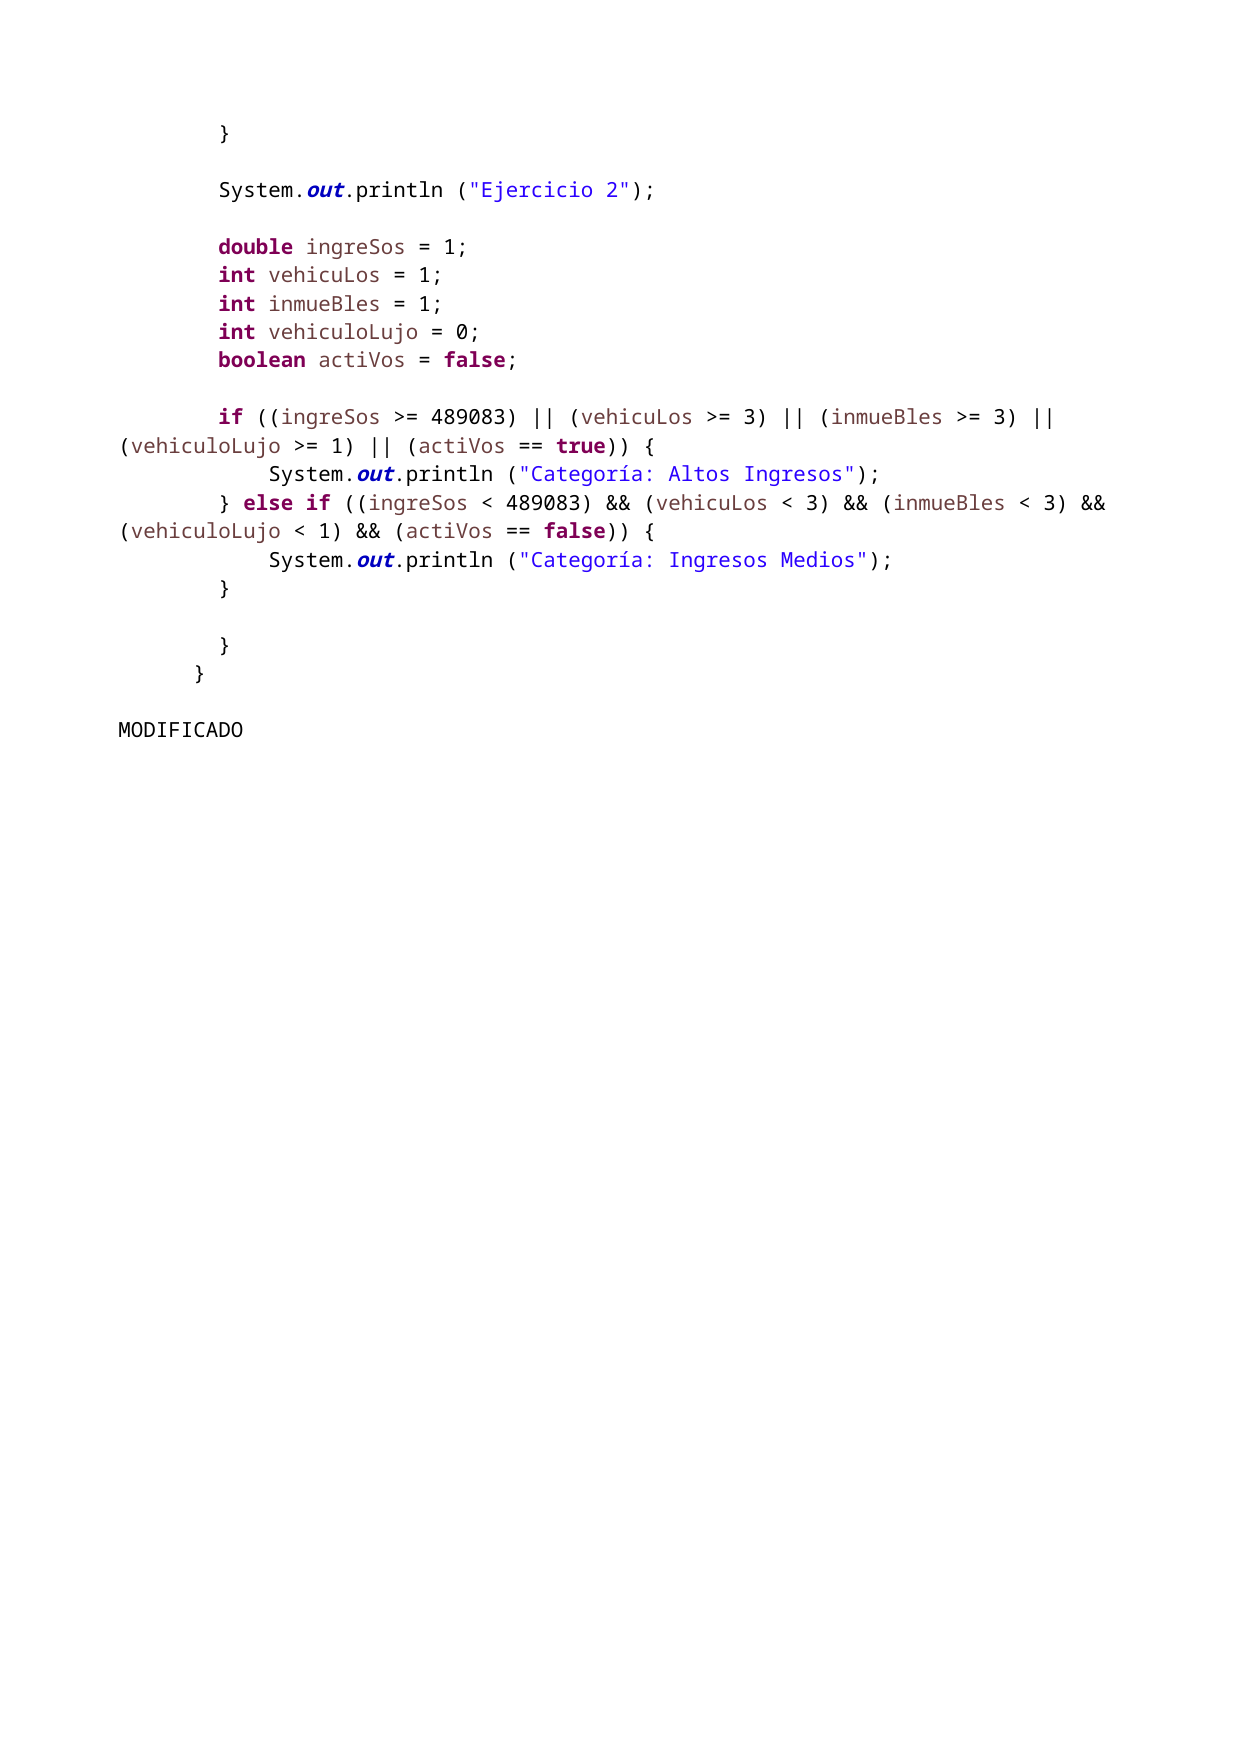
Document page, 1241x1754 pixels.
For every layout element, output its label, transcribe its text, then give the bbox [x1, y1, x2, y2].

text } [118, 573, 1122, 602]
text if ((ingreSos >= 489083) || (vehicuLos >= 3) || (inmueBles >= 3) || (vehiculoLujo >= 1) || (actiVos == true)) { [118, 402, 1122, 459]
text } [118, 118, 1122, 147]
text MODIFICADO [118, 715, 1122, 744]
text System.out.println ("Categoría: Ingresos Medios"); [118, 545, 1122, 573]
text int vehiculoLujo = 0; [118, 317, 1122, 346]
text } [118, 630, 1122, 658]
text } else if ((ingreSos < 489083) && (vehicuLos < 3) && (inmueBles < 3) && (vehiculoLujo < 1) && (actiVos == false)) { [118, 488, 1122, 545]
text System.out.println ("Categoría: Altos Ingresos"); [118, 459, 1122, 488]
text } [118, 658, 1122, 687]
text int vehicuLos = 1; [118, 260, 1122, 289]
text int inmueBles = 1; [118, 289, 1122, 317]
text double ingreSos = 1; [118, 232, 1122, 260]
text boolean actiVos = false; [118, 346, 1122, 374]
text System.out.println ("Ejercicio 2"); [118, 175, 1122, 203]
